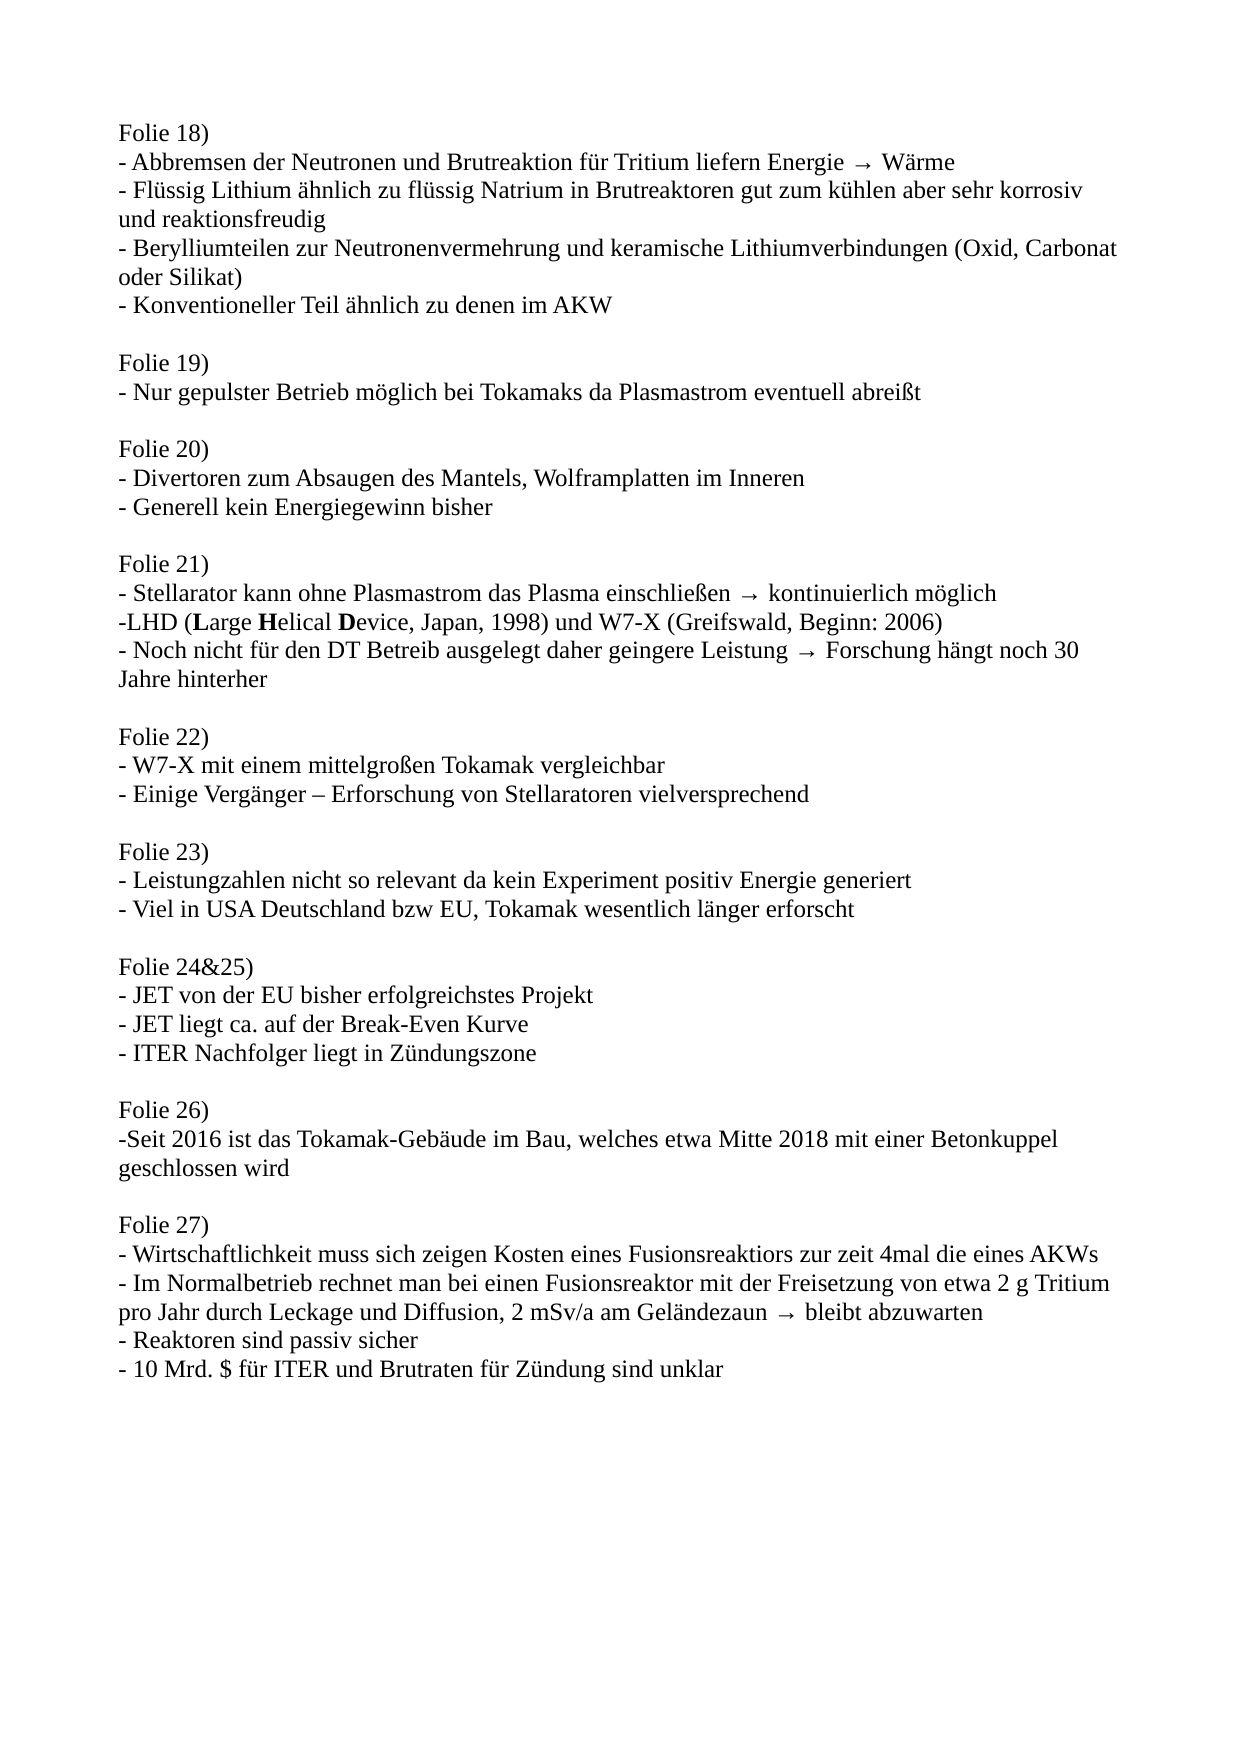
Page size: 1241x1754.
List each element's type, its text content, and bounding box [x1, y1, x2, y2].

text - JET liegt ca. auf der Break-Even Kurve [118, 1009, 1122, 1038]
text - ITER Nachfolger liegt in Zündungszone [118, 1038, 1122, 1067]
text - Im Normalbetrieb rechnet man bei einen Fusionsreaktor mit der Freisetzung von etwa 2 g Tritium pro Jahr durch Leckage und Diffusion, 2 mSv/a am Geländezaun → bleibt abzuwarten [118, 1268, 1122, 1326]
text - Leistungzahlen nicht so relevant da kein Experiment positiv Energie generiert [118, 866, 1122, 894]
text Folie 19) [118, 348, 1122, 377]
text - Generell kein Energiegewinn bisher [118, 492, 1122, 521]
text - Stellarator kann ohne Plasmastrom das Plasma einschließen → kontinuierlich möglich [118, 578, 1122, 607]
text - 10 Mrd. $ für ITER und Brutraten für Zündung sind unklar [118, 1354, 1122, 1383]
text Folie 21) [118, 549, 1122, 578]
text - Nur gepulster Betrieb möglich bei Tokamaks da Plasmastrom eventuell abreißt [118, 377, 1122, 406]
text Folie 20) [118, 434, 1122, 463]
text - Divertoren zum Absaugen des Mantels, Wolframplatten im Inneren [118, 463, 1122, 492]
text Folie 22) [118, 722, 1122, 751]
text -Seit 2016 ist das Tokamak-Gebäude im Bau, welches etwa Mitte 2018 mit einer Betonkuppel geschlossen wird [118, 1124, 1122, 1182]
text Folie 26) [118, 1096, 1122, 1124]
text - Berylliumteilen zur Neutronenvermehrung und keramische Lithiumverbindungen (Oxid, Carbonat oder Silikat) [118, 233, 1122, 291]
text - JET von der EU bisher erfolgreichstes Projekt [118, 981, 1122, 1009]
text - Flüssig Lithium ähnlich zu flüssig Natrium in Brutreaktoren gut zum kühlen aber sehr korrosiv und reaktionsfreudig [118, 176, 1122, 233]
text - Einige Vergänger – Erforschung von Stellaratoren vielversprechend [118, 779, 1122, 808]
text - Konventioneller Teil ähnlich zu denen im AKW [118, 291, 1122, 319]
text Folie 24&25) [118, 952, 1122, 981]
text - Wirtschaftlichkeit muss sich zeigen Kosten eines Fusionsreaktiors zur zeit 4mal die eines AKWs [118, 1239, 1122, 1268]
text Folie 23) [118, 837, 1122, 866]
text - W7-X mit einem mittelgroßen Tokamak vergleichbar [118, 751, 1122, 779]
text - Abbremsen der Neutronen und Brutreaktion für Tritium liefern Energie → Wärme [118, 147, 1122, 176]
text Folie 18) [118, 118, 1122, 147]
text - Noch nicht für den DT Betreib ausgelegt daher geingere Leistung → Forschung hängt noch 30 Jahre hinterher [118, 636, 1122, 693]
text - Reaktoren sind passiv sicher [118, 1326, 1122, 1354]
text -LHD (Large Helical Device, Japan, 1998) und W7-X (Greifswald, Beginn: 2006) [118, 607, 1122, 636]
text - Viel in USA Deutschland bzw EU, Tokamak wesentlich länger erforscht [118, 894, 1122, 923]
text Folie 27) [118, 1211, 1122, 1239]
